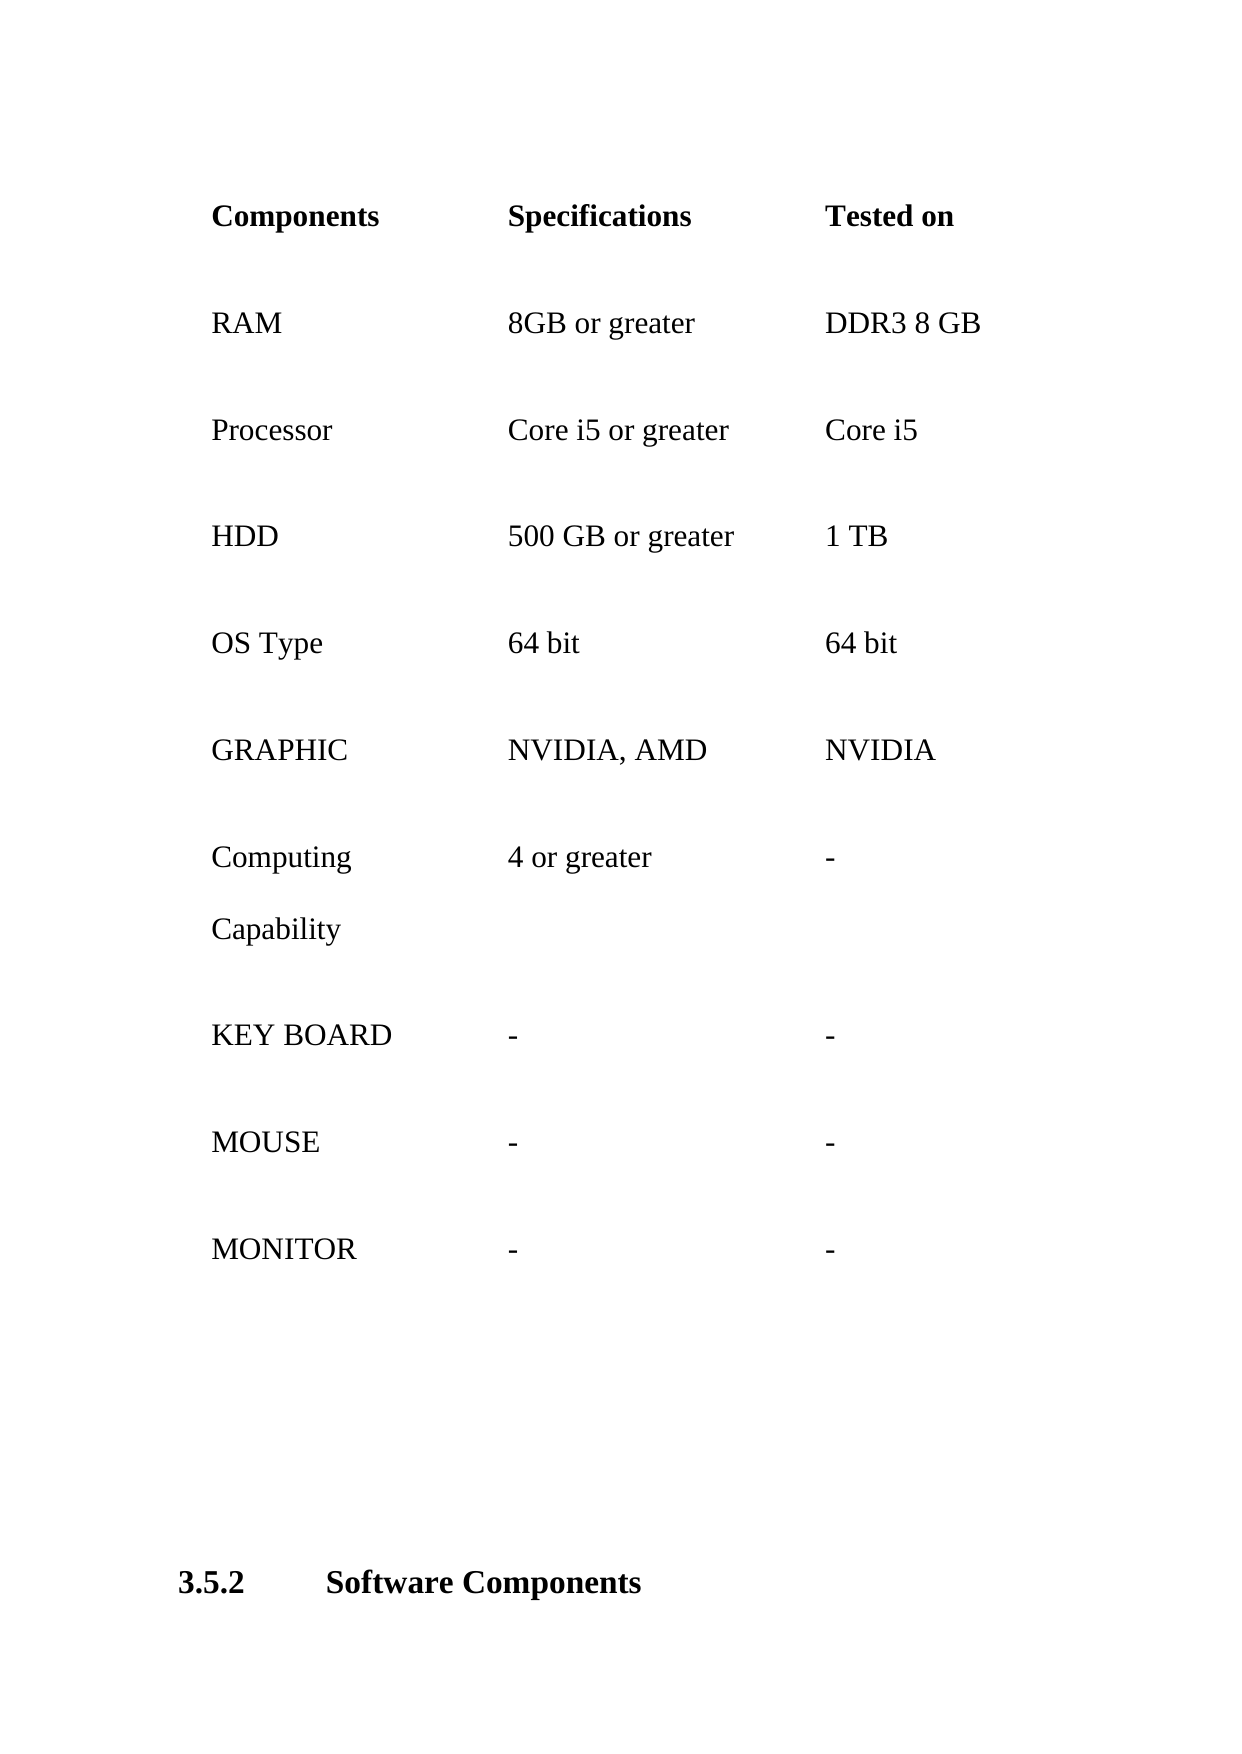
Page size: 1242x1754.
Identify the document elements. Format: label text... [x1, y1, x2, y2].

table_cell HDD [176, 482, 472, 589]
table_cell - [790, 803, 1066, 981]
table_cell MOUSE [176, 1088, 472, 1195]
table_cell - [790, 1088, 1066, 1195]
table_cell DDR3 8 GB [790, 269, 1066, 376]
table_cell Computing Capability [176, 803, 472, 981]
table_cell 8GB or greater [472, 269, 789, 376]
table_cell RAM [176, 269, 472, 376]
table_cell - [472, 981, 789, 1088]
table_cell Core i5 [790, 376, 1066, 482]
table_cell - [472, 1195, 789, 1302]
table_cell - [790, 1195, 1066, 1302]
list Software Components [169, 1562, 1066, 1601]
table_cell OS Type [176, 589, 472, 696]
table_cell NVIDIA, AMD [472, 696, 789, 803]
table_cell 1 TB [790, 482, 1066, 589]
table_cell GRAPHIC [176, 696, 472, 803]
table_cell Core i5 or greater [472, 376, 789, 482]
table_header Tested on [790, 162, 1066, 269]
table_header Components [176, 162, 472, 269]
table_cell 500 GB or greater [472, 482, 789, 589]
table_header Specifications [472, 162, 789, 269]
table_cell 64 bit [790, 589, 1066, 696]
table_cell MONITOR [176, 1195, 472, 1302]
table_cell Processor [176, 376, 472, 482]
table_cell 4 or greater [472, 803, 789, 981]
table_cell NVIDIA [790, 696, 1066, 803]
table_cell - [790, 981, 1066, 1088]
table_cell KEY BOARD [176, 981, 472, 1088]
table_cell - [472, 1088, 789, 1195]
table_cell 64 bit [472, 589, 789, 696]
